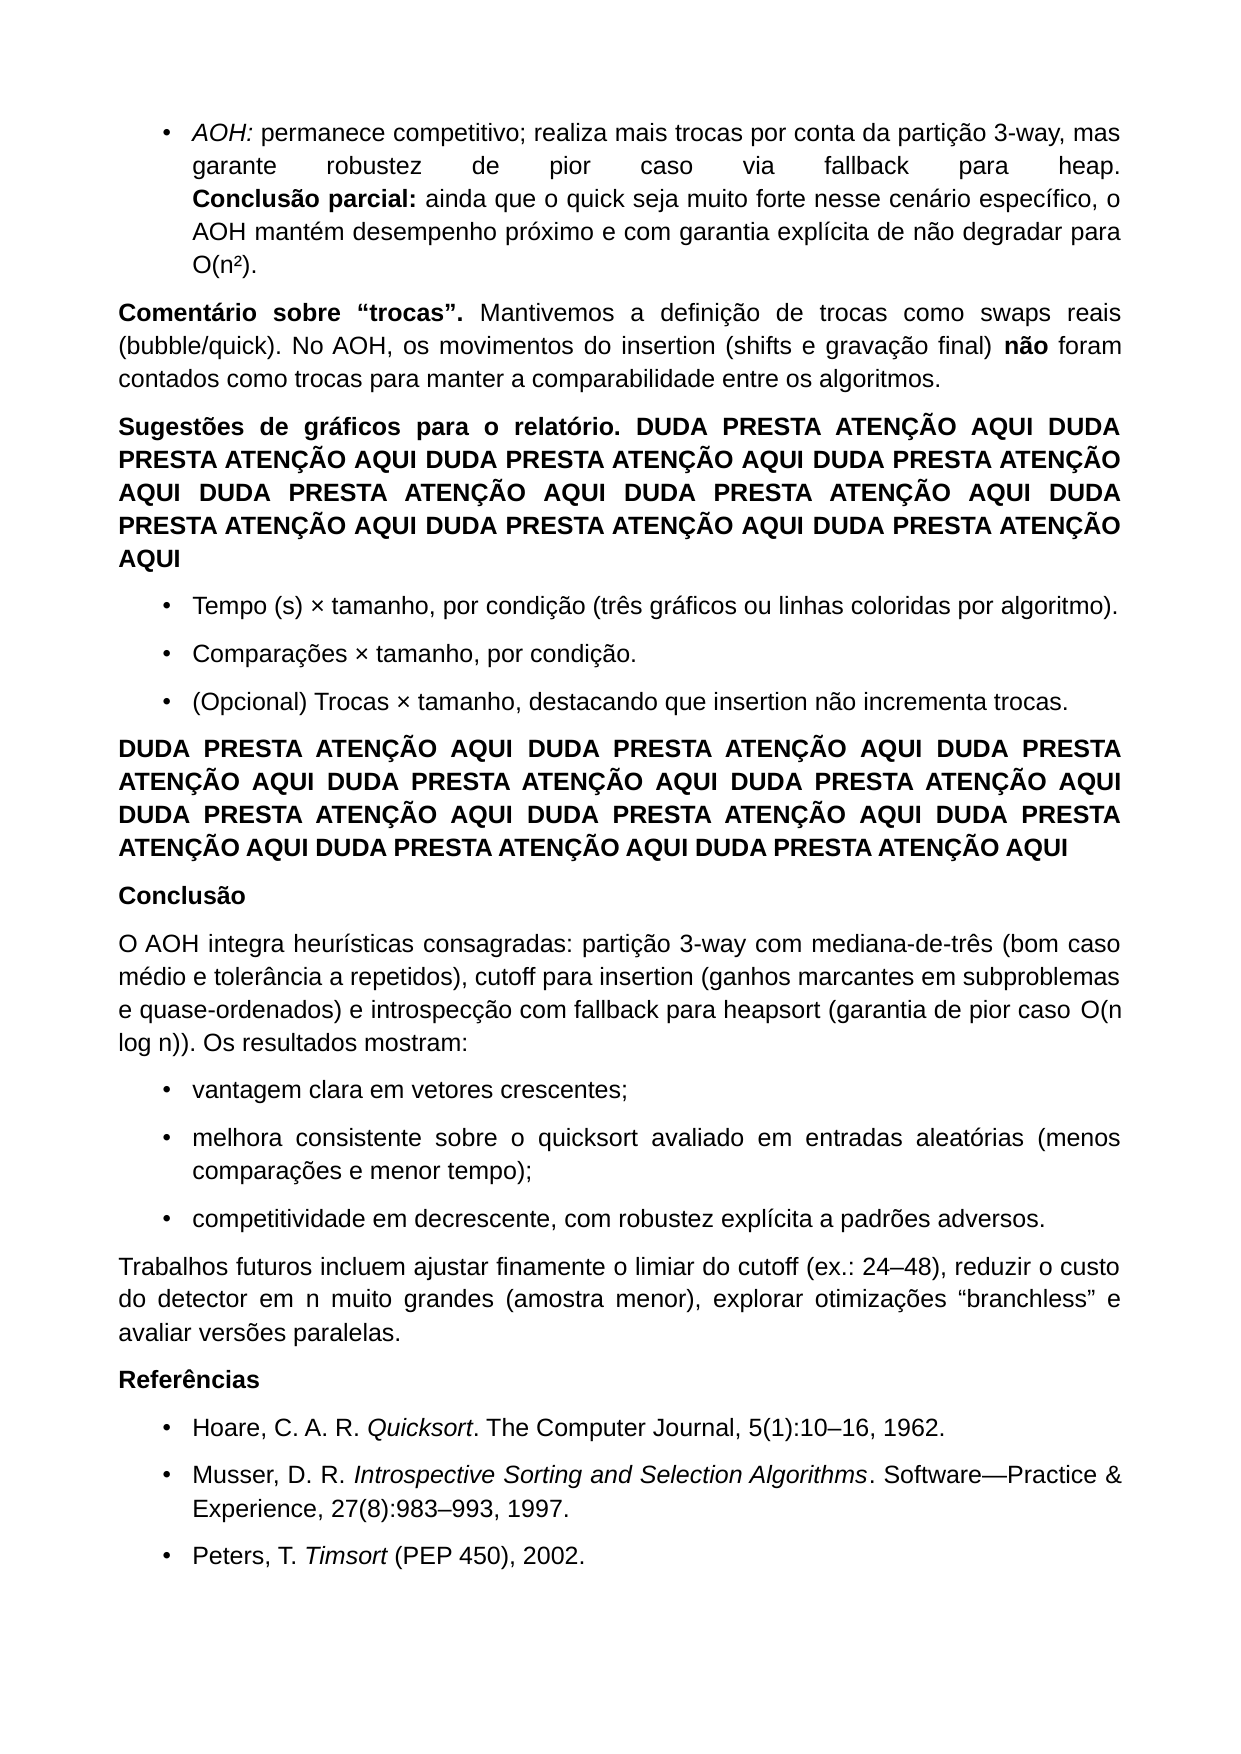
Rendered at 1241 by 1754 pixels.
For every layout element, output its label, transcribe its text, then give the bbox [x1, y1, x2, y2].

text Trabalhos futuros incluem ajustar finamente o limiar do cutoff (ex.: 24–48), reduzir o custo do detector em n muito grandes (amostra menor), explorar otimizações “branchless” e avaliar versões paralelas. [118, 1251, 1122, 1346]
list melhora consistente sobre o quicksort avaliado em entradas aleatórias (menos comparações e menor tempo); [162, 1123, 1122, 1185]
list Tempo (s) × tamanho, por condição (três gráficos ou linhas coloridas por algoritmo). [162, 591, 1122, 620]
list Hoare, C. A. R. Quicksort. The Computer Journal, 5(1):10–16, 1962. [162, 1413, 1122, 1442]
list competitividade em decrescente, com robustez explícita a padrões adversos. [162, 1204, 1122, 1233]
list Comparações × tamanho, por condição. [162, 639, 1122, 668]
list AOH: permanece competitivo; realiza mais trocas por conta da partição 3-way, mas garante robustez de pior caso via fallback para heap. Conclusão parcial: ainda que o quick seja muito forte nesse cenário específico, o AOH mantém desempenho próximo e com garantia explícita de não degradar para O(n²). [162, 118, 1122, 279]
list Musser, D. R. Introspective Sorting and Selection Algorithms. Software—Practice & Experience, 27(8):983–993, 1997. [162, 1460, 1122, 1522]
subtitle Referências [118, 1365, 1122, 1394]
list (Opcional) Trocas × tamanho, destacando que insertion não incrementa trocas. [162, 687, 1122, 716]
list vantagem clara em vetores crescentes; [162, 1075, 1122, 1104]
subtitle Conclusão [118, 881, 1122, 910]
text Comentário sobre “trocas”. Mantivemos a definição de trocas como swaps reais (bubble/quick). No AOH, os movimentos do insertion (shifts e gravação final) não foram contados como trocas para manter a comparabilidade entre os algoritmos. [118, 298, 1122, 393]
list Peters, T. Timsort (PEP 450), 2002. [162, 1541, 1122, 1570]
text DUDA PRESTA ATENÇÃO AQUI DUDA PRESTA ATENÇÃO AQUI DUDA PRESTA ATENÇÃO AQUI DUDA PRESTA ATENÇÃO AQUI DUDA PRESTA ATENÇÃO AQUI DUDA PRESTA ATENÇÃO AQUI DUDA PRESTA ATENÇÃO AQUI DUDA PRESTA ATENÇÃO AQUI DUDA PRESTA ATENÇÃO AQUI DUDA PRESTA ATENÇÃO AQUI [118, 734, 1122, 862]
text O AOH integra heurísticas consagradas: partição 3-way com mediana-de-três (bom caso médio e tolerância a repetidos), cutoff para insertion (ganhos marcantes em subproblemas e quase-ordenados) e introspecção com fallback para heapsort (garantia de pior caso O(n log n)). Os resultados mostram: [118, 929, 1122, 1056]
text Sugestões de gráficos para o relatório. DUDA PRESTA ATENÇÃO AQUI DUDA PRESTA ATENÇÃO AQUI DUDA PRESTA ATENÇÃO AQUI DUDA PRESTA ATENÇÃO AQUI DUDA PRESTA ATENÇÃO AQUI DUDA PRESTA ATENÇÃO AQUI DUDA PRESTA ATENÇÃO AQUI DUDA PRESTA ATENÇÃO AQUI DUDA PRESTA ATENÇÃO AQUI [118, 412, 1122, 572]
